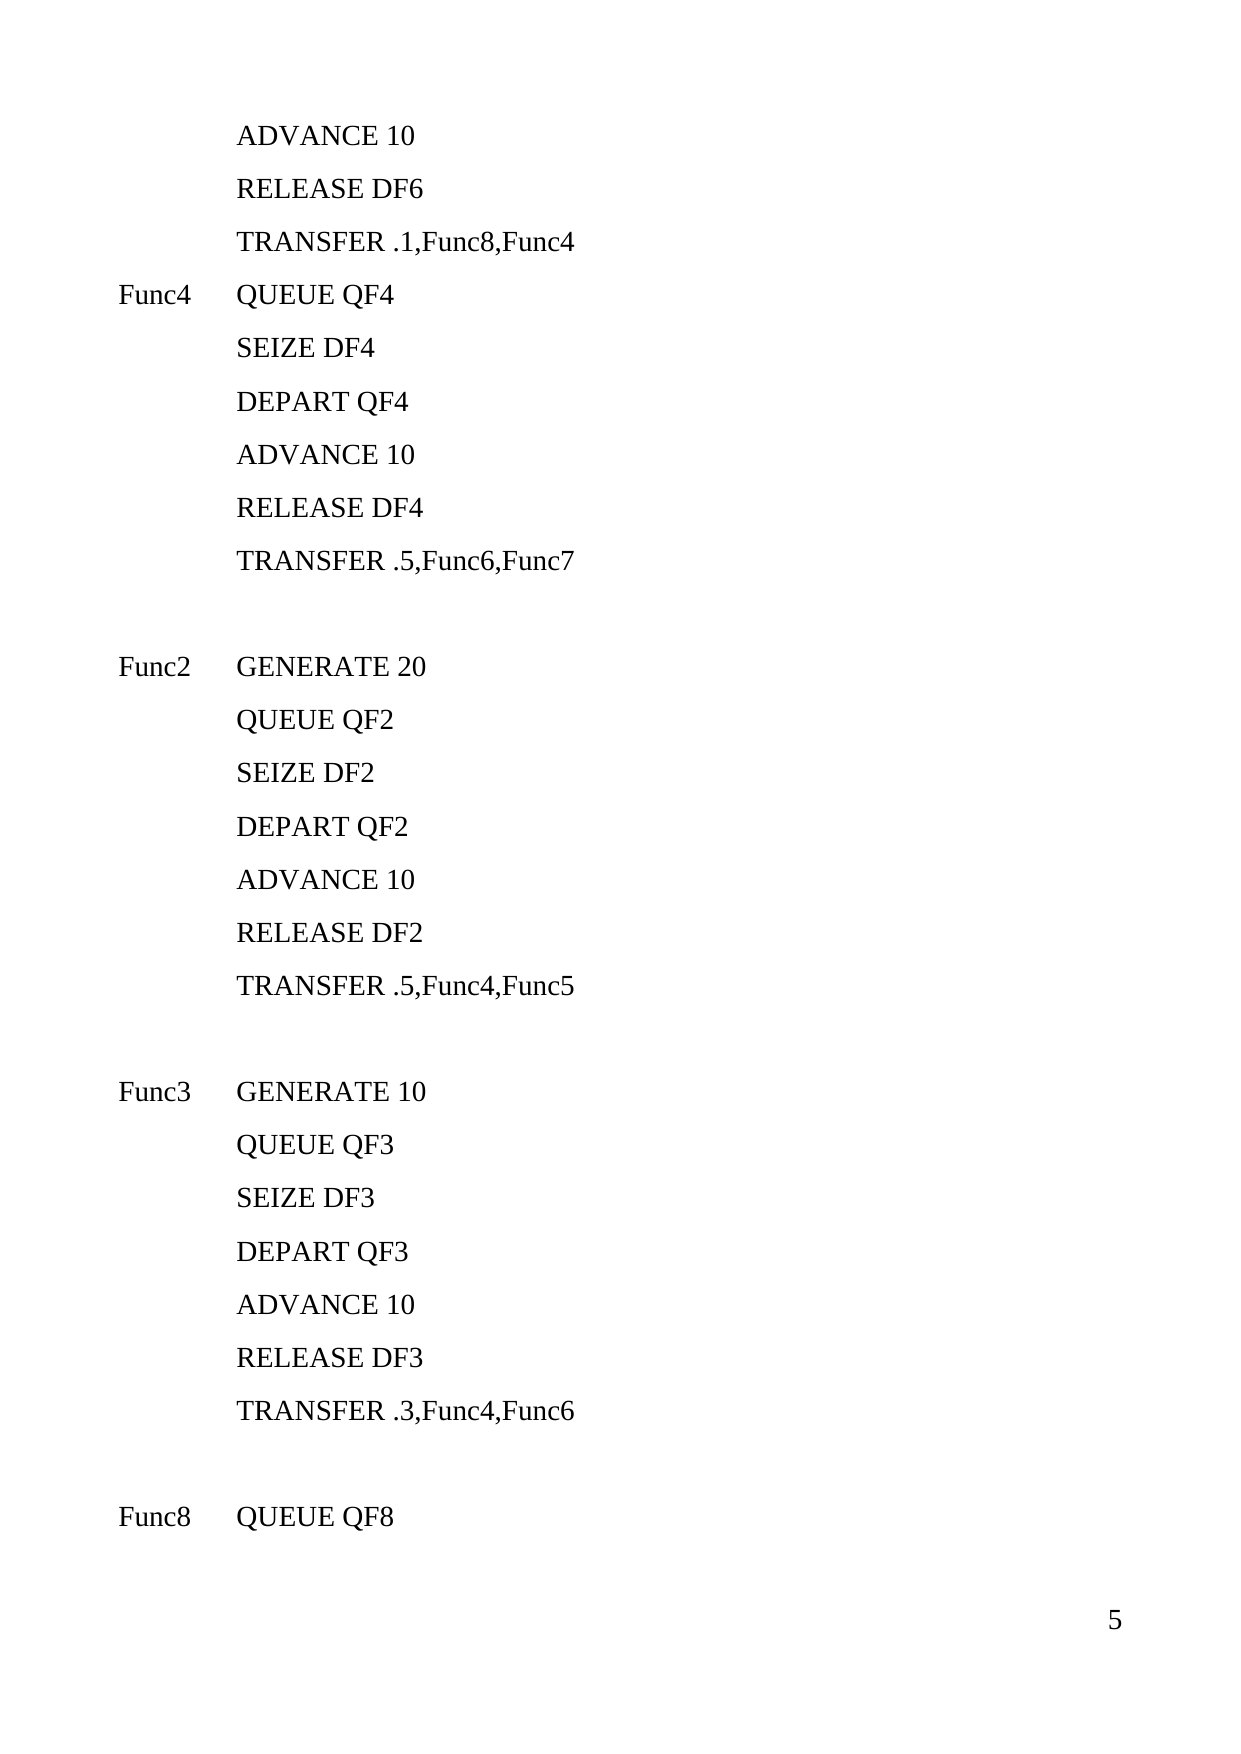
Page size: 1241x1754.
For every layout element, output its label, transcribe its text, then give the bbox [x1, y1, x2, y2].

text SEIZE DF3 [118, 1181, 1122, 1214]
text ADVANCE 10 [118, 437, 1122, 470]
text DEPART QF3 [118, 1234, 1122, 1267]
text SEIZE DF4 [118, 331, 1122, 364]
text QUEUE QF2 [118, 702, 1122, 736]
text RELEASE DF3 [118, 1340, 1122, 1373]
text QUEUE QF3 [118, 1127, 1122, 1161]
text RELEASE DF4 [118, 490, 1122, 523]
text DEPART QF2 [118, 809, 1122, 842]
text ADVANCE 10 [118, 862, 1122, 895]
text ADVANCE 10 [118, 118, 1122, 152]
text Func8 QUEUE QF8 [118, 1499, 1122, 1533]
text TRANSFER .5,Func4,Func5 [118, 968, 1122, 1002]
text ADVANCE 10 [118, 1287, 1122, 1320]
text TRANSFER .3,Func4,Func6 [118, 1393, 1122, 1427]
text Func2 GENERATE 20 [118, 649, 1122, 683]
text TRANSFER .5,Func6,Func7 [118, 543, 1122, 577]
text Func4 QUEUE QF4 [118, 277, 1122, 311]
text RELEASE DF6 [118, 171, 1122, 205]
text SEIZE DF2 [118, 756, 1122, 789]
text Func3 GENERATE 10 [118, 1074, 1122, 1108]
text DEPART QF4 [118, 384, 1122, 417]
text RELEASE DF2 [118, 915, 1122, 948]
text TRANSFER .1,Func8,Func4 [118, 224, 1122, 258]
